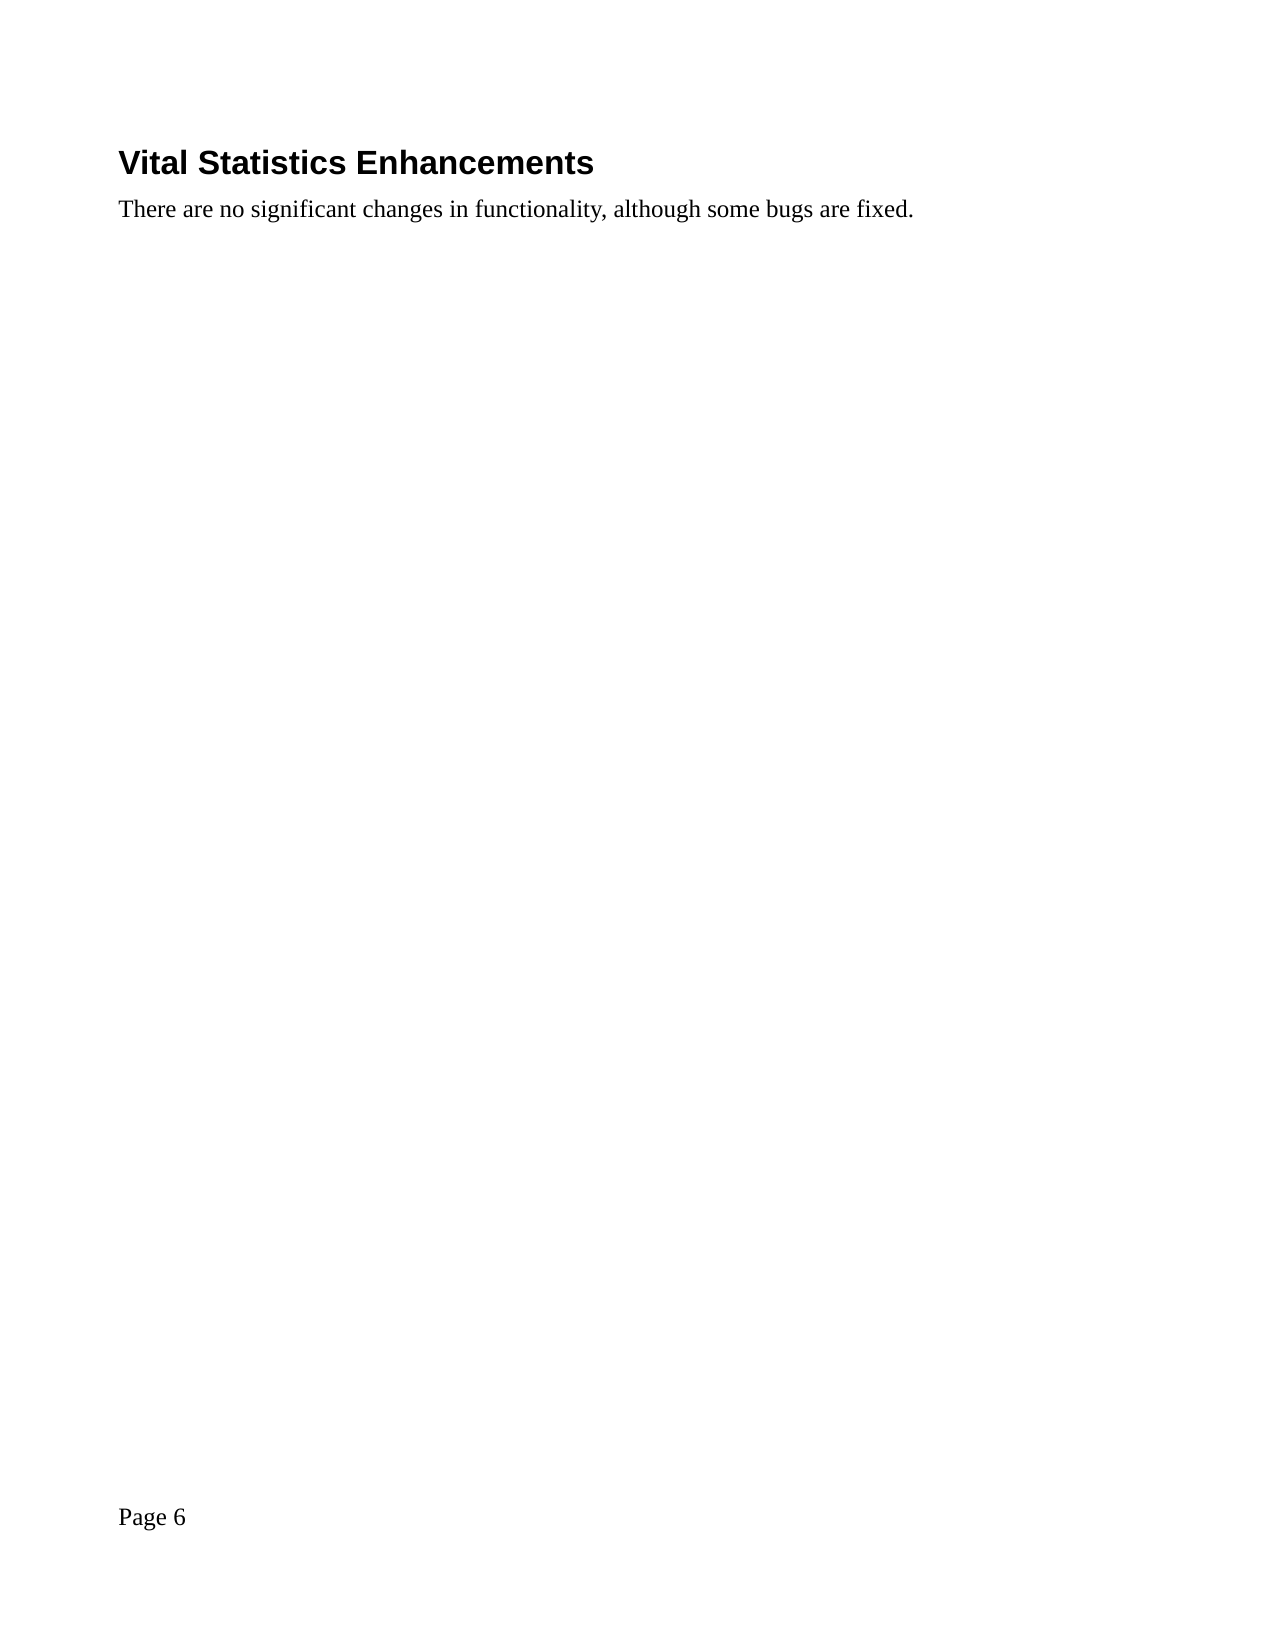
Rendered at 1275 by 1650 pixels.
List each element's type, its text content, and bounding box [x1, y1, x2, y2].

subtitle Vital Statistics Enhancements [118, 143, 1157, 182]
text There are no significant changes in functionality, although some bugs are fixed. [118, 194, 1157, 223]
